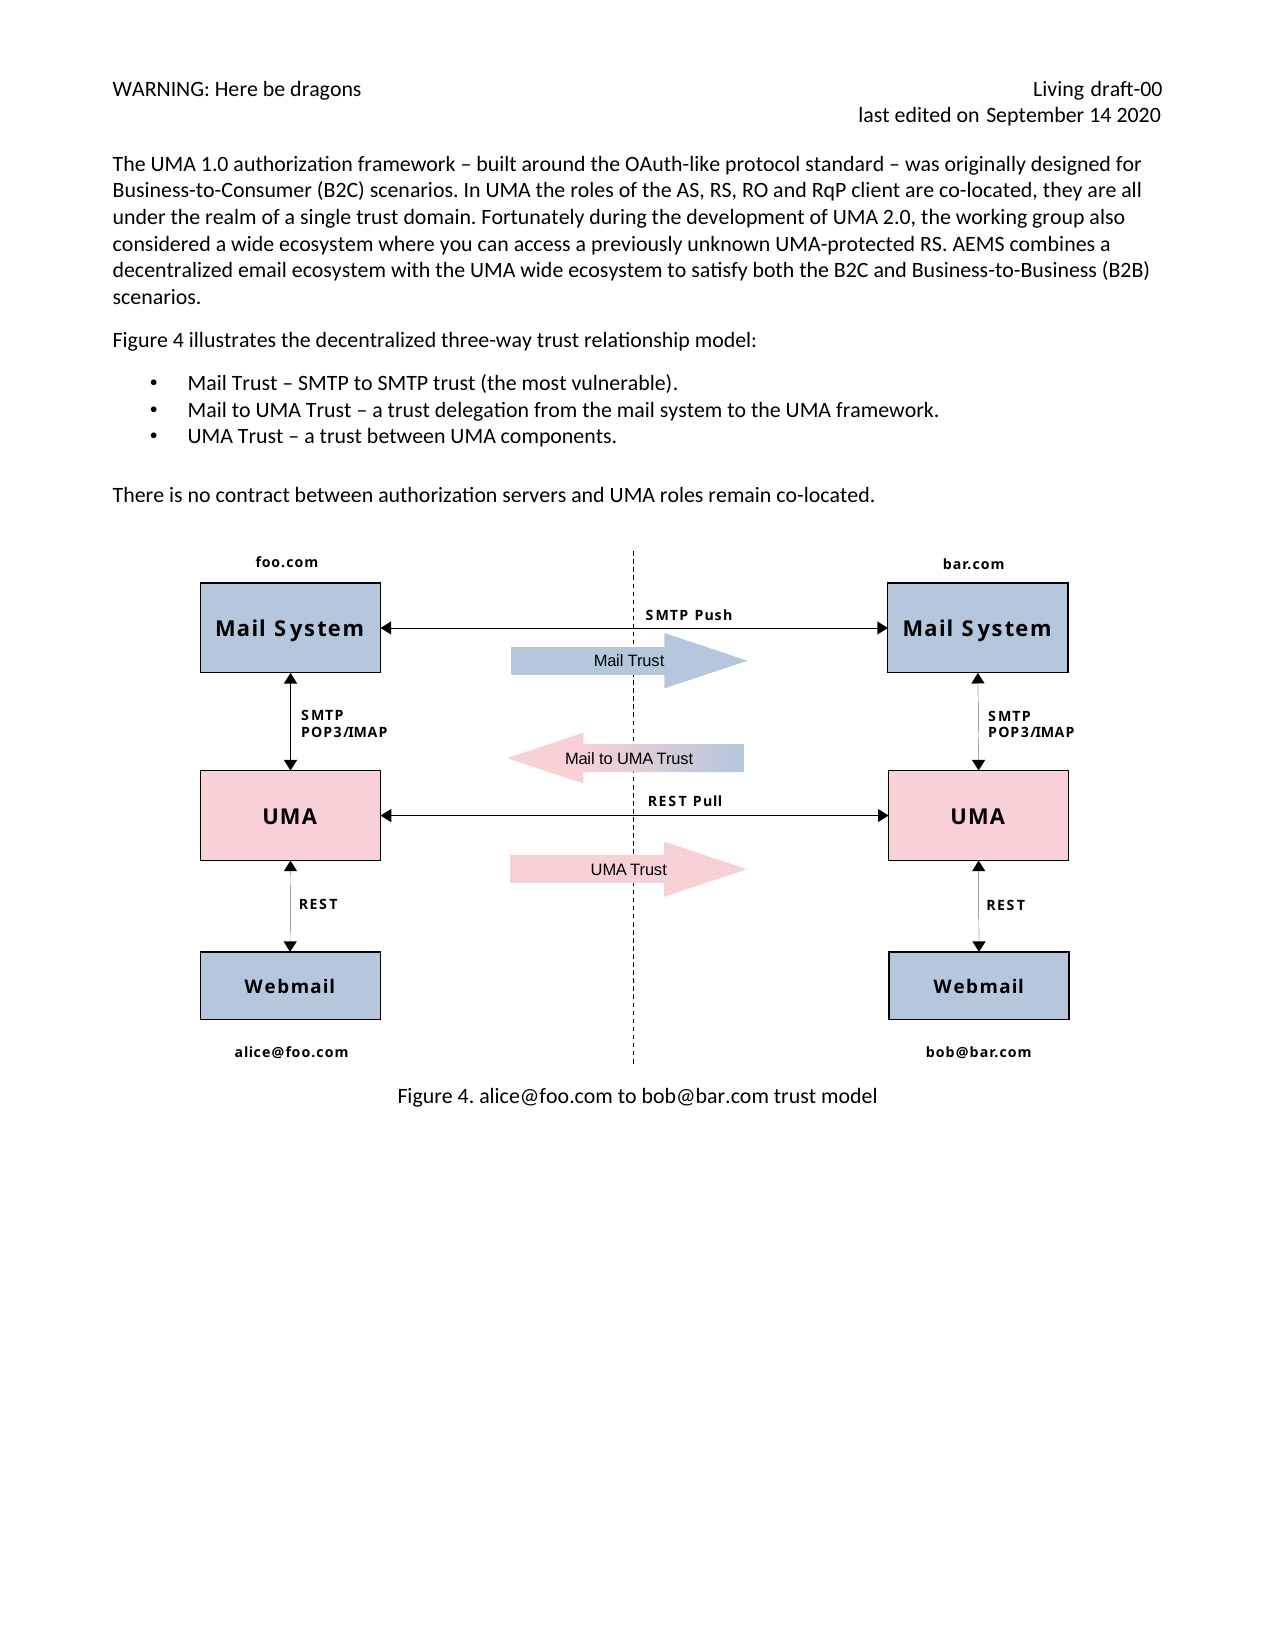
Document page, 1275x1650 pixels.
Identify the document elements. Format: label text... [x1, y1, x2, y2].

text Figure 4. alice@foo.com to bob@bar.com trust model [112, 567, 1162, 1109]
text Figure 4 illustrates the decentralized three-way trust relationship model: [112, 326, 1162, 353]
list Mail to UMA Trust – a trust delegation from the mail system to the UMA framework. [150, 396, 1162, 422]
list UMA Trust – a trust between UMA components. [150, 422, 1162, 449]
text There is no contract between authorization servers and UMA roles remain co-located. [112, 482, 1162, 508]
list Mail Trust – SMTP to SMTP trust (the most vulnerable). [150, 369, 1162, 396]
text The UMA 1.0 authorization framework – built around the OAuth-like protocol standard – was originally designed for Business-to-Consumer (B2C) scenarios. In UMA the roles of the AS, RS, RO and RqP client are co-located, they are all under the realm of a single trust domain. Fortunately during the development of UMA 2.0, the working group also considered a wide ecosystem where you can access a previously unknown UMA-protected RS. AEMS combines a decentralized email ecosystem with the UMA wide ecosystem to satisfy both the B2C and Business-to-Business (B2B) scenarios. [112, 150, 1162, 310]
